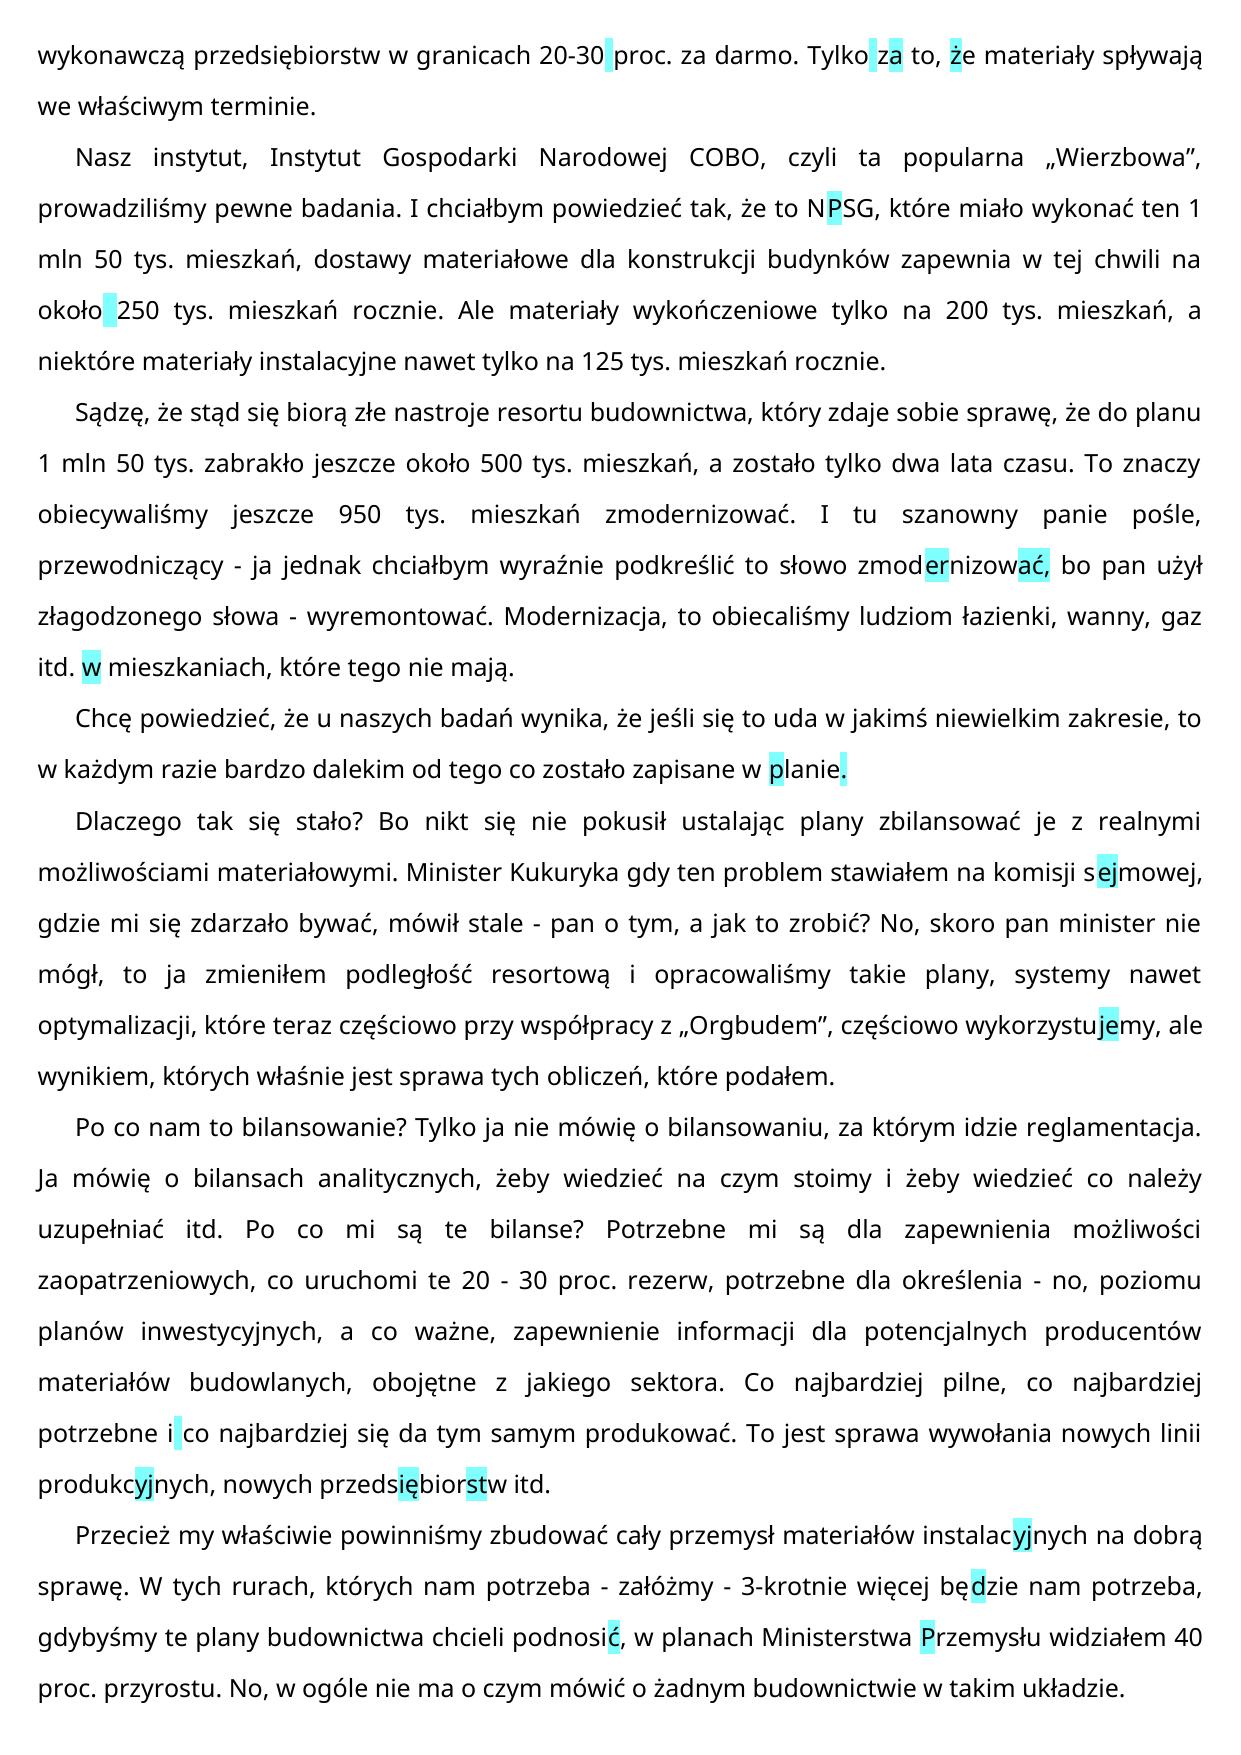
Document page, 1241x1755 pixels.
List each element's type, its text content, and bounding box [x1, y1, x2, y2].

text wykonawczą przedsiębiorstw w granicach 20-30 proc. za darmo. Tylko za to, że materiały spływają we właściwym terminie. [37, 37, 1203, 123]
text Dlaczego tak się stało? Bo nikt się nie pokusił ustalając plany zbilansować je z realnymi możliwościami materiałowymi. Minister Kukuryka gdy ten problem stawiałem na komisji sejmowej, gdzie mi się zdarzało bywać, mówił stale - pan o tym, a jak to zrobić? No, skoro pan minister nie mógł, to ja zmieniłem podległość resortową i opracowaliśmy takie plany, systemy nawet optymalizacji, które teraz częściowo przy współpracy z „Orgbudem”, częściowo wykorzystujemy, ale wynikiem, których właśnie jest sprawa tych obliczeń, które podałem. [37, 803, 1203, 1092]
text Chcę powiedzieć, że u naszych badań wynika, że jeśli się to uda w jakimś niewielkim zakresie, to w każdym razie bardzo dalekim od tego co zostało zapisane w planie. [37, 701, 1203, 786]
text Po co nam to bilansowanie? Tylko ja nie mówię o bilansowaniu, za którym idzie reglamentacja. Ja mówię o bilansach analitycznych, żeby wiedzieć na czym stoimy i żeby wiedzieć co należy uzupełniać itd. Po co mi są te bilanse? Potrzebne mi są dla zapewnienia możliwości zaopatrzeniowych, co uruchomi te 20 - 30 proc. rezerw, potrzebne dla określenia - no, poziomu planów inwestycyjnych, a co ważne, zapewnienie informacji dla potencjalnych producentów materiałów budowlanych, obojętne z jakiego sektora. Co najbardziej pilne, co najbardziej potrzebne i co najbardziej się da tym samym produkować. To jest sprawa wywołania nowych linii produkcyjnych, nowych przedsiębiorstw itd. [37, 1109, 1203, 1501]
text Nasz instytut, Instytut Gospodarki Narodowej COBO, czyli ta popularna „Wierzbowa”, prowadziliśmy pewne badania. I chciałbym powiedzieć tak, że to NPSG, które miało wykonać ten 1 mln 50 tys. mieszkań, dostawy materiałowe dla konstrukcji budynków zapewnia w tej chwili na około 250 tys. mieszkań rocznie. Ale materiały wykończeniowe tylko na 200 tys. mieszkań, a niektóre materiały instalacyjne nawet tylko na 125 tys. mieszkań rocznie. [37, 139, 1203, 378]
text Przecież my właściwie powinniśmy zbudować cały przemysł materiałów instalacyjnych na dobrą sprawę. W tych rurach, których nam potrzeba - załóżmy - 3-krotnie więcej będzie nam potrzeba, gdybyśmy te plany budownictwa chcieli podnosić, w planach Ministerstwa Przemysłu widziałem 40 proc. przyrostu. No, w ogóle nie ma o czym mówić o żadnym budownictwie w takim układzie. [37, 1518, 1203, 1705]
text Sądzę, że stąd się biorą złe nastroje resortu budownictwa, który zdaje sobie sprawę, że do planu 1 mln 50 tys. zabrakło jeszcze około 500 tys. mieszkań, a zostało tylko dwa lata czasu. To znaczy obiecywaliśmy jeszcze 950 tys. mieszkań zmodernizować. I tu szanowny panie pośle, przewodniczący - ja jednak chciałbym wyraźnie podkreślić to słowo zmodernizować, bo pan użył złagodzonego słowa - wyremontować. Modernizacja, to obiecaliśmy ludziom łazienki, wanny, gaz itd. w mieszkaniach, które tego nie mają. [37, 395, 1203, 684]
